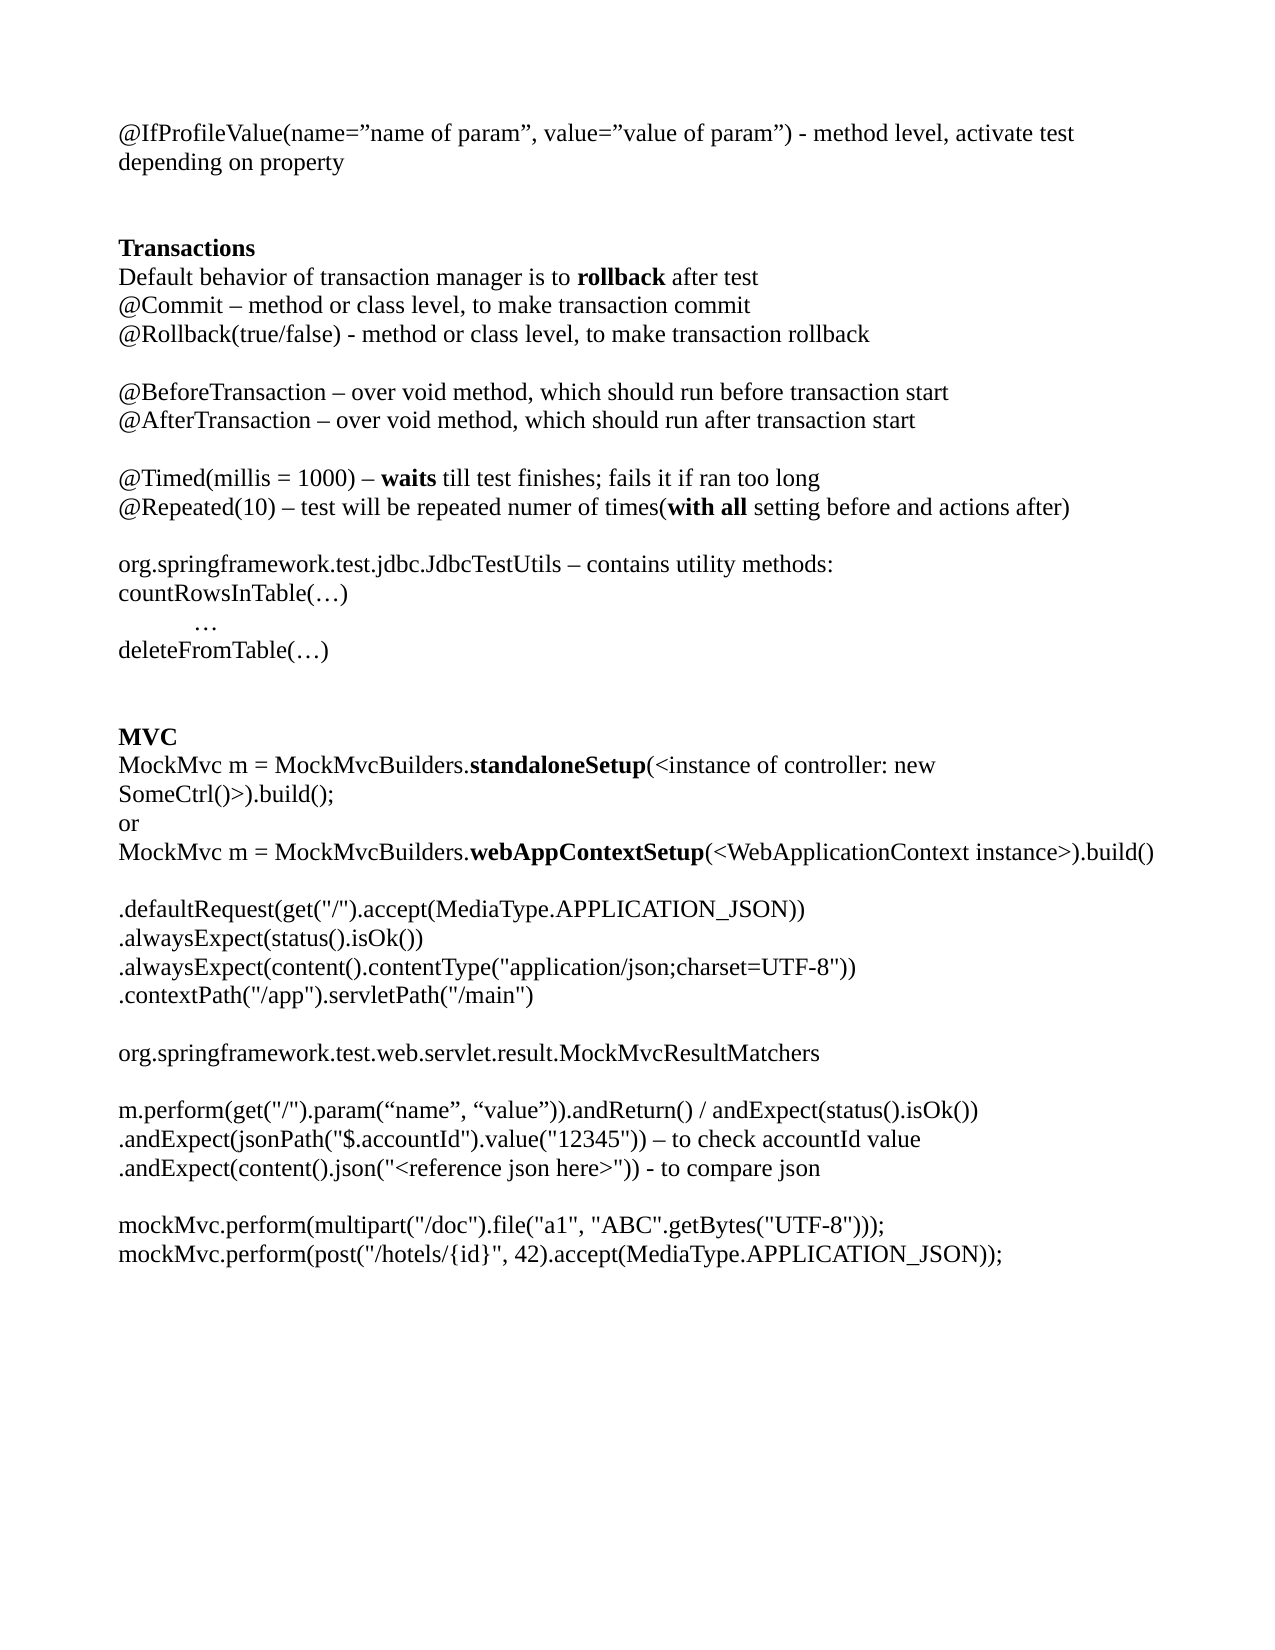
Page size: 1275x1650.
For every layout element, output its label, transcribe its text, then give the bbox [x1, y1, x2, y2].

text or [118, 808, 1157, 837]
text .contextPath("/app").servletPath("/main") [118, 981, 1157, 1009]
text MockMvc m = MockMvcBuilders.webAppContextSetup(<WebApplicationContext instance>).build() [118, 837, 1157, 866]
text @Commit – method or class level, to make transaction commit [118, 291, 1157, 319]
text @Timed(millis = 1000) – waits till test finishes; fails it if ran too long [118, 463, 1157, 492]
text m.perform(get("/").param(“name”, “value”)).andReturn() / andExpect(status().isOk()) [118, 1096, 1157, 1124]
text @IfProfileValue(name=”name of param”, value=”value of param”) - method level, activate test depending on property [118, 118, 1157, 176]
text .alwaysExpect(status().isOk()) [118, 923, 1157, 952]
text .alwaysExpect(content().contentType("application/json;charset=UTF-8")) [118, 952, 1157, 981]
text org.springframework.test.web.servlet.result.MockMvcResultMatchers [118, 1038, 1157, 1067]
text .andExpect(jsonPath("$.accountId").value("12345")) – to check accountId value [118, 1124, 1157, 1153]
text MVC [118, 722, 1157, 751]
text @Rollback(true/false) - method or class level, to make transaction rollback [118, 319, 1157, 348]
text deleteFromTable(…) [118, 636, 1157, 664]
text MockMvc m = MockMvcBuilders.standaloneSetup(<instance of controller: new SomeCtrl()>).build(); [118, 751, 1157, 808]
text Transactions [118, 233, 1157, 262]
text @AfterTransaction – over void method, which should run after transaction start [118, 406, 1157, 434]
text mockMvc.perform(multipart("/doc").file("a1", "ABC".getBytes("UTF-8"))); [118, 1211, 1157, 1239]
text Default behavior of transaction manager is to rollback after test [118, 262, 1157, 291]
text @Repeated(10) – test will be repeated numer of times(with all setting before and actions after) [118, 492, 1157, 521]
text .defaultRequest(get("/").accept(MediaType.APPLICATION_JSON)) [118, 894, 1157, 923]
text … [118, 607, 1157, 636]
text org.springframework.test.jdbc.JdbcTestUtils – contains utility methods: [118, 549, 1157, 578]
text @BeforeTransaction – over void method, which should run before transaction start [118, 377, 1157, 406]
text .andExpect(content().json("<reference json here>")) - to compare json [118, 1153, 1157, 1182]
text mockMvc.perform(post("/hotels/{id}", 42).accept(MediaType.APPLICATION_JSON)); [118, 1239, 1157, 1268]
text countRowsInTable(…) [118, 578, 1157, 607]
